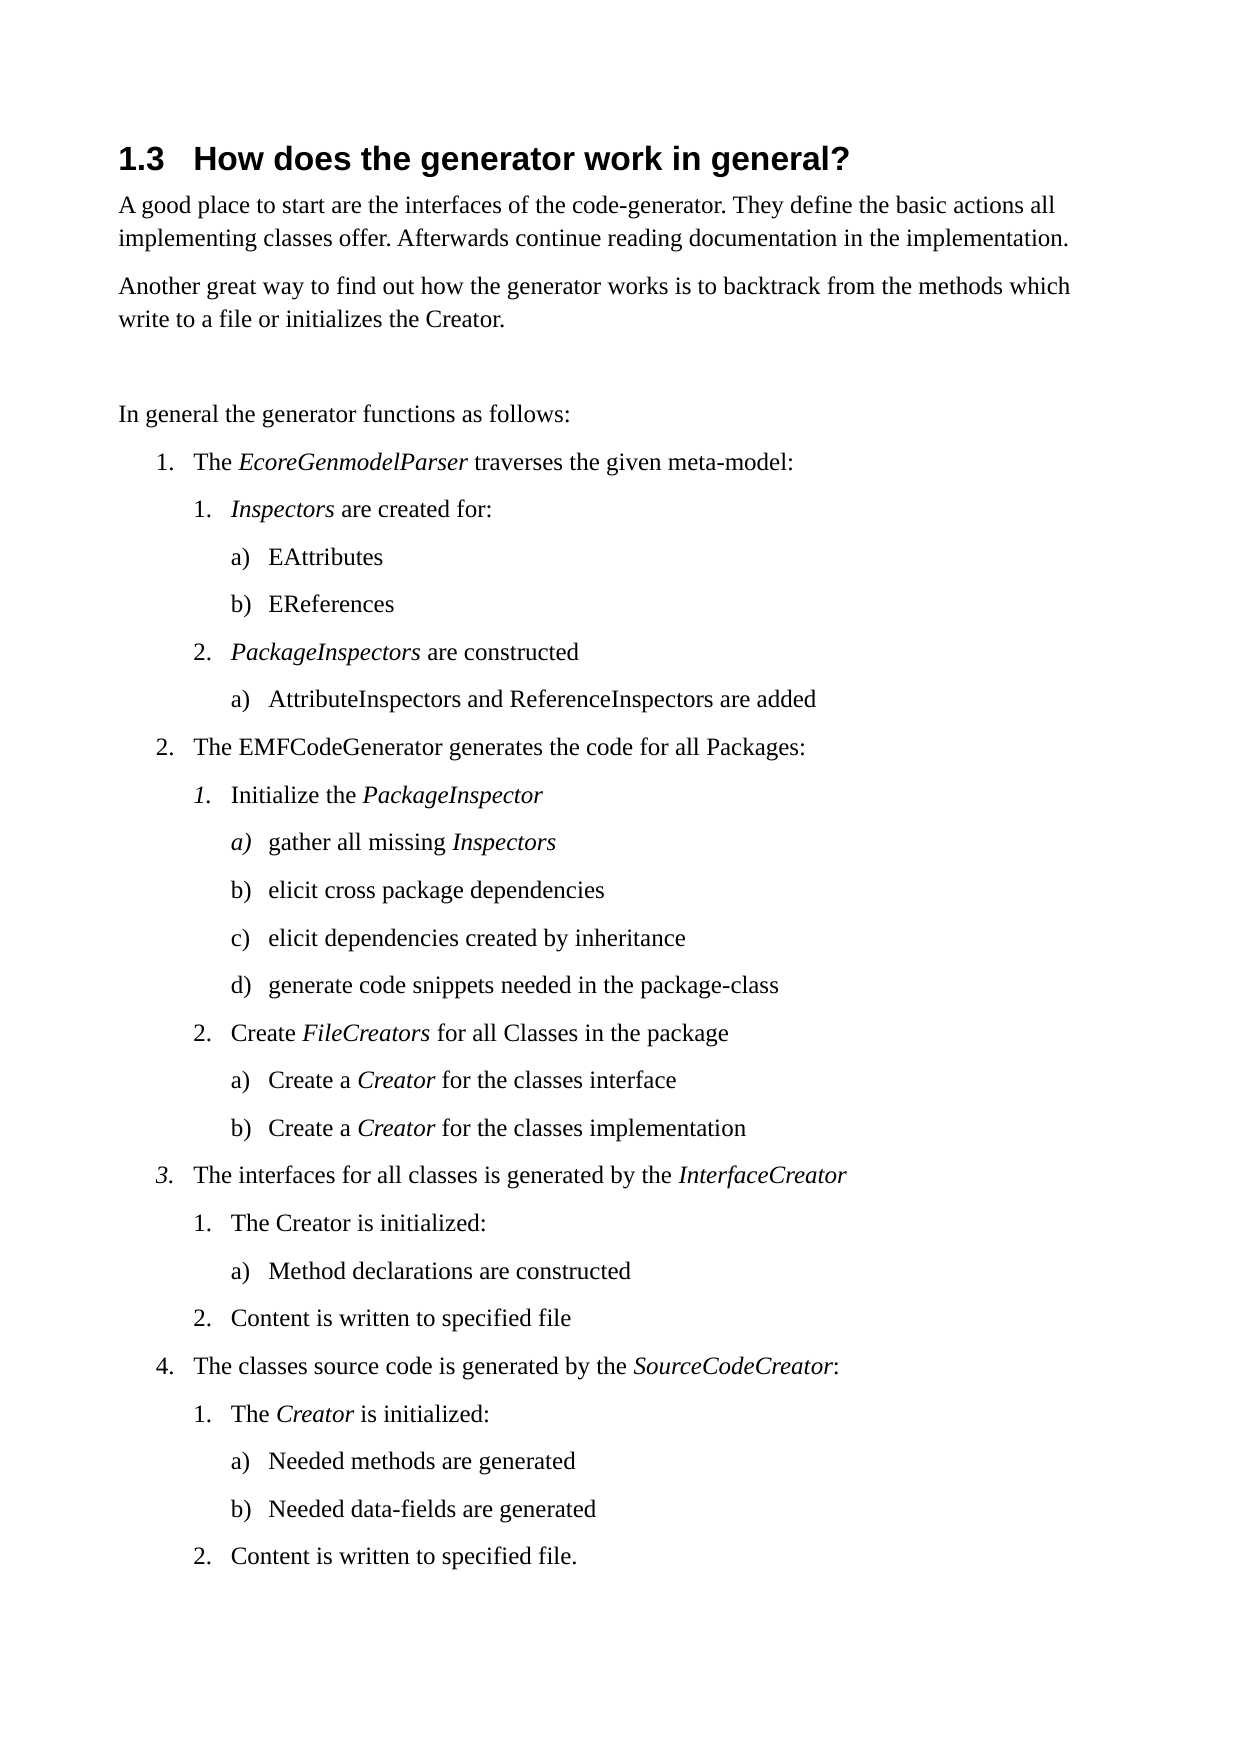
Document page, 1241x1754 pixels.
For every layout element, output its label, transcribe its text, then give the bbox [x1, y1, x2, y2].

list Content is written to specified file. [193, 1541, 1122, 1570]
list PackageInspectors are constructed [193, 637, 1122, 666]
list elicit dependencies created by inheritance [231, 923, 1122, 951]
list Create FileCreators for all Classes in the package [193, 1018, 1122, 1047]
list EAttributes [231, 542, 1122, 571]
list The EMFCodeGenerator generates the code for all Packages: [156, 732, 1122, 761]
list Initialize the PackageInspector [193, 780, 1122, 808]
text A good place to start are the interfaces of the code-generator. They define the basic actions all implementing classes offer. Afterwards continue reading documentation in the implementation. [118, 190, 1122, 252]
list Content is written to specified file [193, 1303, 1122, 1332]
list Needed methods are generated [231, 1446, 1122, 1475]
text Another great way to find out how the generator works is to backtrack from the methods which write to a file or initializes the Creator. [118, 271, 1122, 332]
subtitle How does the generator work in general? [118, 139, 1122, 178]
text In general the generator functions as follows: [118, 399, 1122, 428]
list gather all missing Inspectors [231, 827, 1122, 856]
list The interfaces for all classes is generated by the InterfaceCreator [156, 1161, 1122, 1189]
list Inspectors are created for: [193, 494, 1122, 523]
list The EcoreGenmodelParser traverses the given meta-model: [156, 447, 1122, 475]
list The Creator is initialized: [193, 1399, 1122, 1427]
list The classes source code is generated by the SourceCodeCreator: [156, 1351, 1122, 1380]
list Create a Creator for the classes interface [231, 1065, 1122, 1094]
list Needed data-fields are generated [231, 1494, 1122, 1523]
list generate code snippets needed in the package-class [231, 970, 1122, 999]
list AttributeInspectors and ReferenceInspectors are added [231, 684, 1122, 713]
list Method declarations are constructed [231, 1256, 1122, 1284]
list The Creator is initialized: [193, 1208, 1122, 1237]
list EReferences [231, 589, 1122, 618]
list elicit cross package dependencies [231, 875, 1122, 904]
list Create a Creator for the classes implementation [231, 1113, 1122, 1142]
